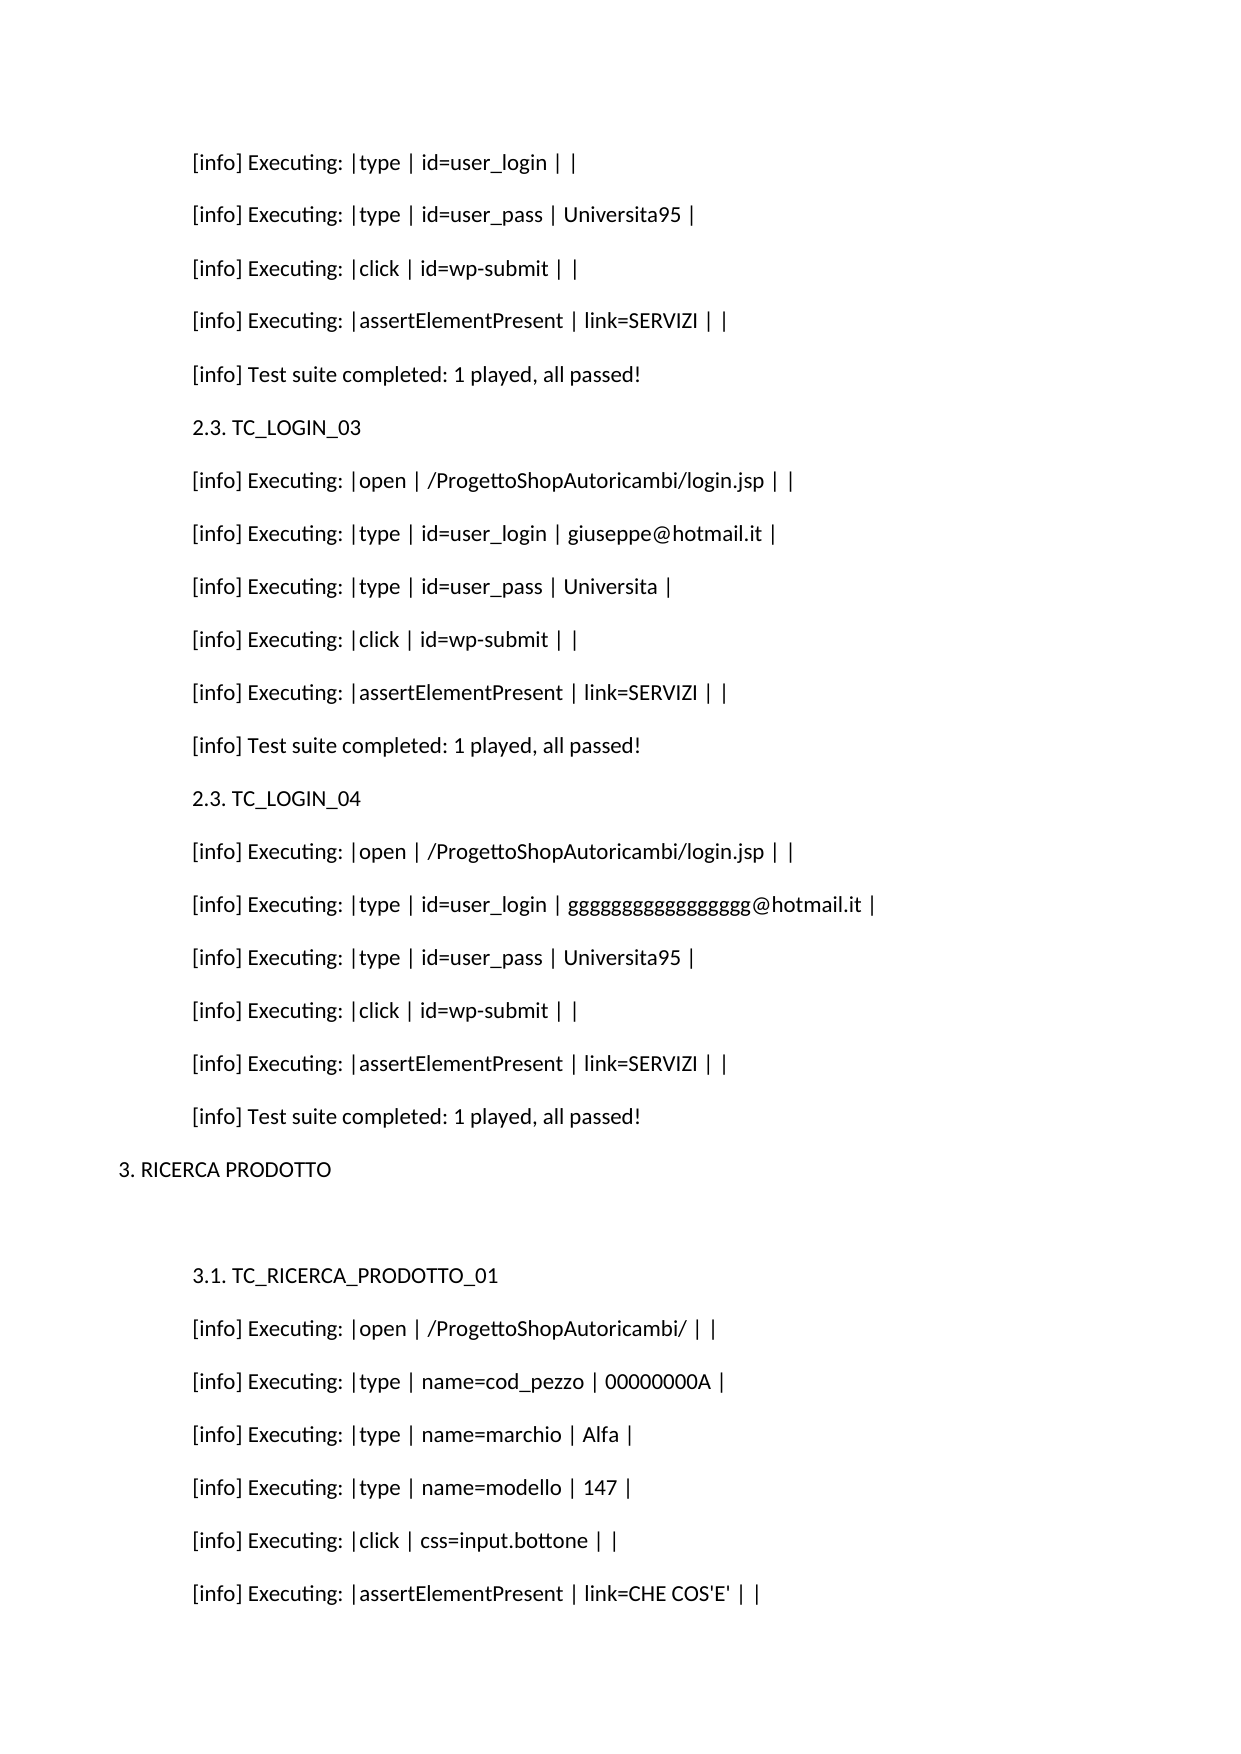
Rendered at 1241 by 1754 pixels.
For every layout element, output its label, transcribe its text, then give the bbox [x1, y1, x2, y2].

text [info] Executing: |open | /ProgettoShopAutoricambi/ | | [192, 1314, 1122, 1342]
text [info] Test suite completed: 1 played, all passed! [192, 731, 1122, 759]
text [info] Executing: |assertElementPresent | link=SERVIZI | | [192, 1049, 1122, 1077]
text [info] Executing: |click | id=wp-submit | | [192, 254, 1122, 282]
text 3.1. TC_RICERCA_PRODOTTO_01 [192, 1261, 1122, 1289]
text [info] Executing: |assertElementPresent | link=SERVIZI | | [192, 678, 1122, 706]
text [info] Executing: |click | id=wp-submit | | [192, 625, 1122, 653]
text [info] Test suite completed: 1 played, all passed! [192, 1102, 1122, 1130]
text [info] Executing: |assertElementPresent | link=CHE COS'E' | | [192, 1579, 1122, 1607]
text 2.3. TC_LOGIN_03 [192, 413, 1122, 441]
text 2.3. TC_LOGIN_04 [192, 784, 1122, 812]
text [info] Executing: |type | id=user_login | ggggggggggggggggg@hotmail.it | [192, 890, 1122, 918]
text [info] Executing: |assertElementPresent | link=SERVIZI | | [192, 307, 1122, 335]
text [info] Executing: |click | css=input.bottone | | [192, 1526, 1122, 1554]
text [info] Executing: |type | id=user_pass | Universita95 | [192, 201, 1122, 229]
text [info] Test suite completed: 1 played, all passed! [192, 360, 1122, 388]
text [info] Executing: |open | /ProgettoShopAutoricambi/login.jsp | | [118, 466, 1122, 494]
text [info] Executing: |type | id=user_pass | Universita95 | [192, 943, 1122, 971]
text [info] Executing: |type | id=user_login | | [192, 148, 1122, 176]
text [info] Executing: |type | name=marchio | Alfa | [192, 1420, 1122, 1448]
text 3. RICERCA PRODOTTO [118, 1155, 1122, 1183]
text [info] Executing: |type | name=cod_pezzo | 00000000A | [192, 1367, 1122, 1395]
text [info] Executing: |click | id=wp-submit | | [192, 996, 1122, 1024]
text [info] Executing: |open | /ProgettoShopAutoricambi/login.jsp | | [192, 837, 1122, 865]
text [info] Executing: |type | id=user_login | giuseppe@hotmail.it | [192, 519, 1122, 547]
text [info] Executing: |type | name=modello | 147 | [192, 1473, 1122, 1501]
text [info] Executing: |type | id=user_pass | Universita | [192, 572, 1122, 600]
